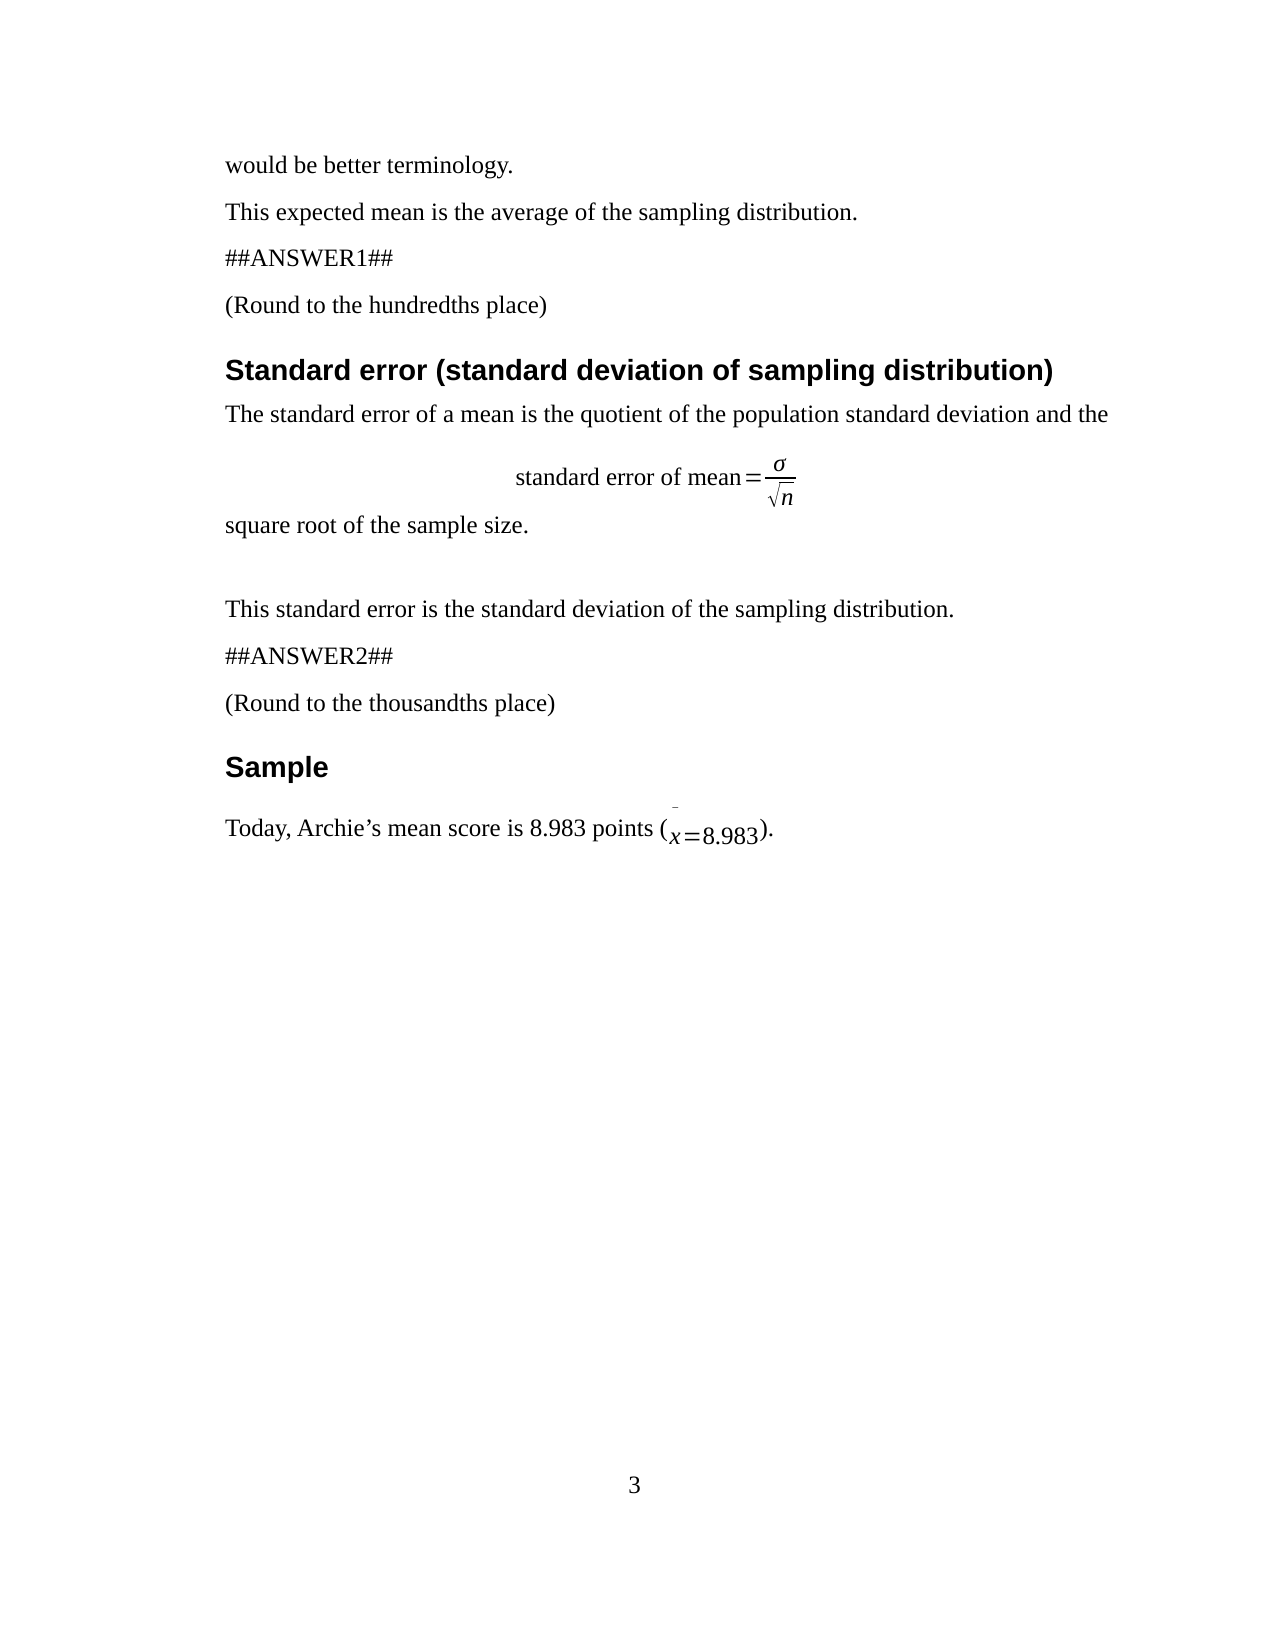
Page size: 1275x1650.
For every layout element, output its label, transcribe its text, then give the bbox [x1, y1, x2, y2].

list The standard error of a mean is the quotient of the population standard deviation and the square root of the sample size. [187, 399, 1125, 539]
list Today, Archie’s mean score is 8.983 points (). [187, 806, 1125, 850]
list ##ANSWER2## [187, 641, 1125, 670]
list This standard error is the standard deviation of the sampling distribution. [187, 594, 1125, 623]
list (Round to the hundredths place) [187, 290, 1125, 319]
list This expected mean is the average of the sampling distribution. [187, 197, 1125, 225]
list (Round to the thousandths place) [187, 688, 1125, 717]
subtitle Standard error (standard deviation of sampling distribution) [187, 353, 1125, 386]
list would be better terminology. [187, 150, 1125, 179]
list ##ANSWER1## [187, 243, 1125, 272]
subtitle Sample [187, 751, 1125, 784]
